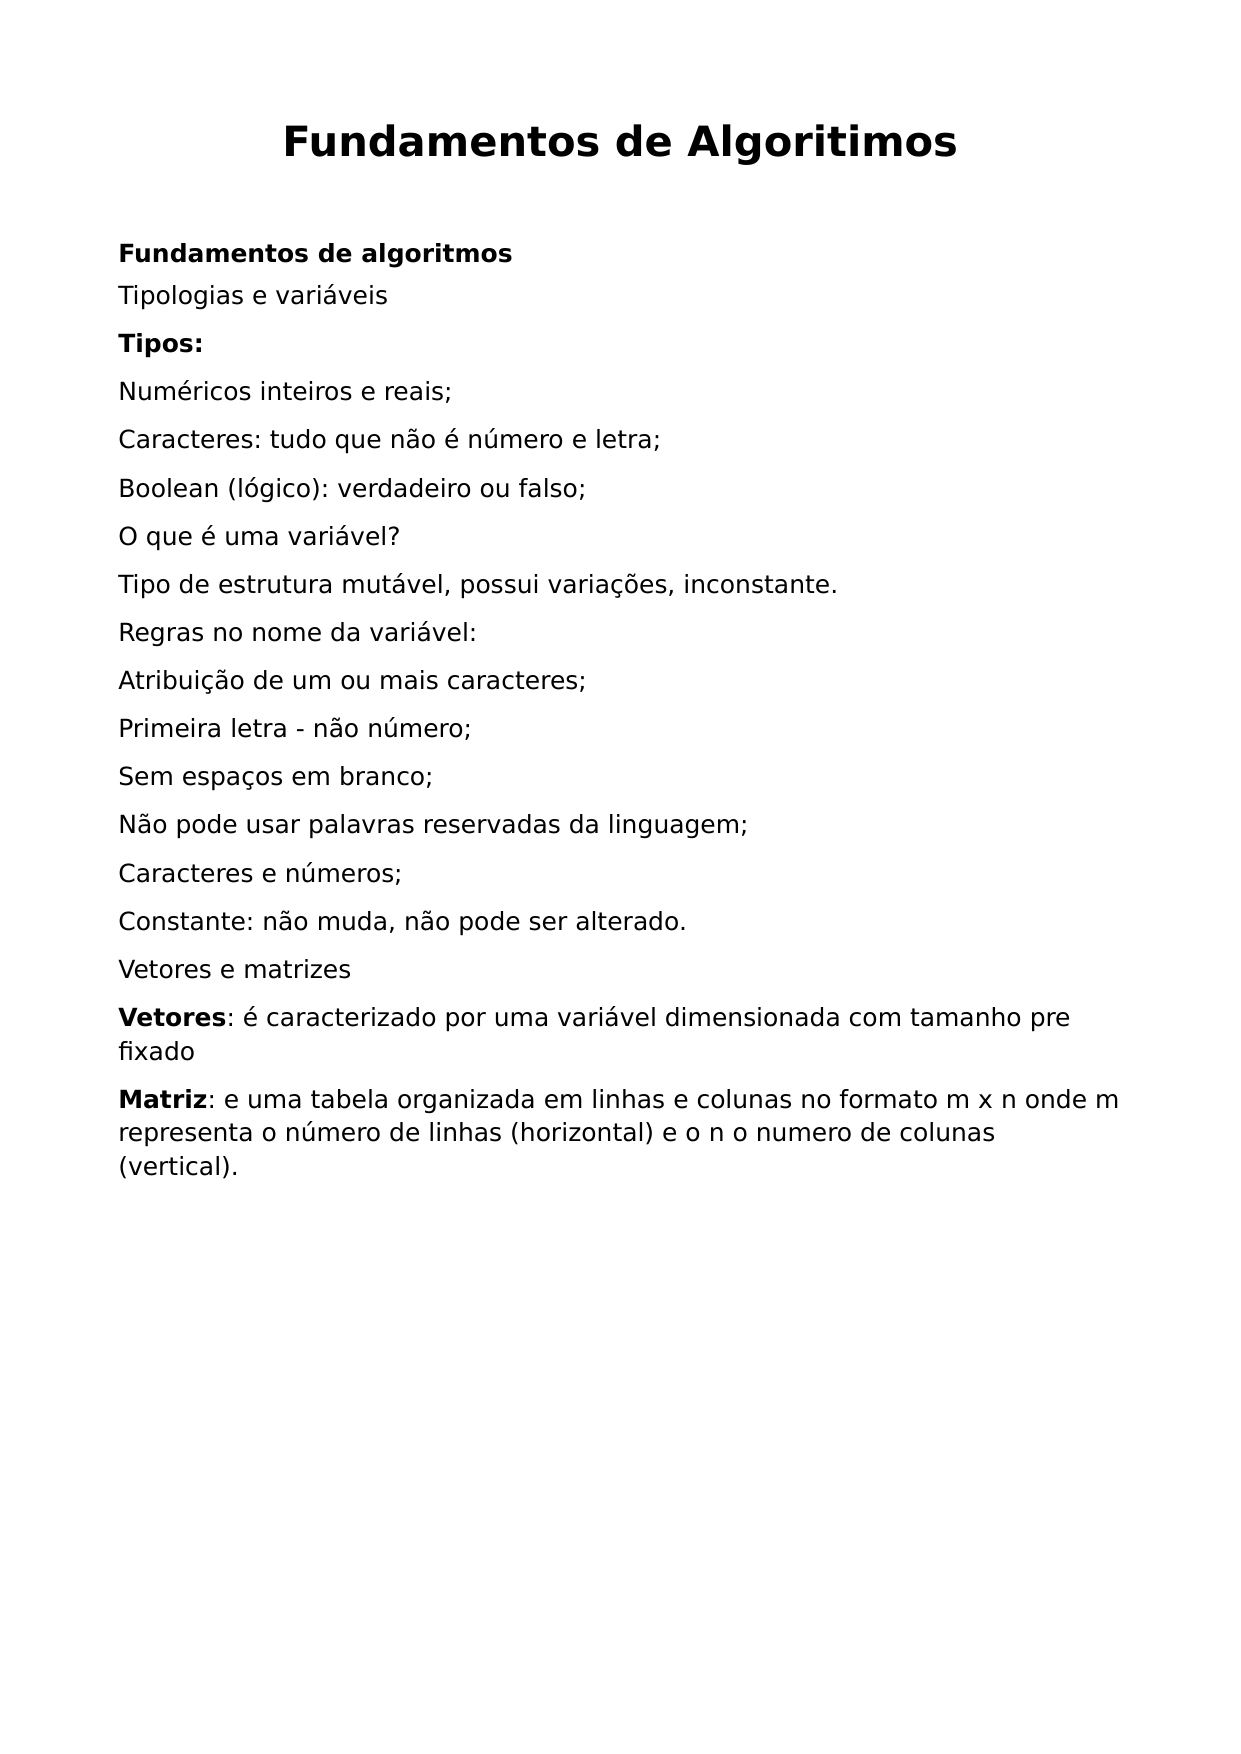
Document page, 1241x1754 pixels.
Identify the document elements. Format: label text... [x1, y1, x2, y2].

text Primeira letra - não número; [118, 714, 1122, 743]
text Vetores e matrizes [118, 955, 1122, 984]
text Tipos: [118, 329, 1122, 358]
subtitle Fundamentos de algoritmos [118, 239, 1122, 269]
text Boolean (lógico): verdadeiro ou falso; [118, 474, 1122, 503]
text Tipologias e variáveis [118, 281, 1122, 310]
text Atribuição de um ou mais caracteres; [118, 666, 1122, 695]
text Fundamentos de Algoritimos [118, 118, 1122, 167]
text Constante: não muda, não pode ser alterado. [118, 907, 1122, 936]
text Matriz: e uma tabela organizada em linhas e colunas no formato m x n onde m representa o número de linhas (horizontal) e o n o numero de colunas (vertical). [118, 1085, 1122, 1181]
text Regras no nome da variável: [118, 618, 1122, 647]
text Não pode usar palavras reservadas da linguagem; [118, 811, 1122, 840]
text Numéricos inteiros e reais; [118, 377, 1122, 407]
text Caracteres: tudo que não é número e letra; [118, 426, 1122, 455]
text Vetores: é caracterizado por uma variável dimensionada com tamanho pre fixado [118, 1003, 1122, 1066]
text Caracteres e números; [118, 859, 1122, 888]
text Sem espaços em branco; [118, 762, 1122, 792]
text O que é uma variável? [118, 522, 1122, 551]
text Tipo de estrutura mutável, possui variações, inconstante. [118, 570, 1122, 599]
